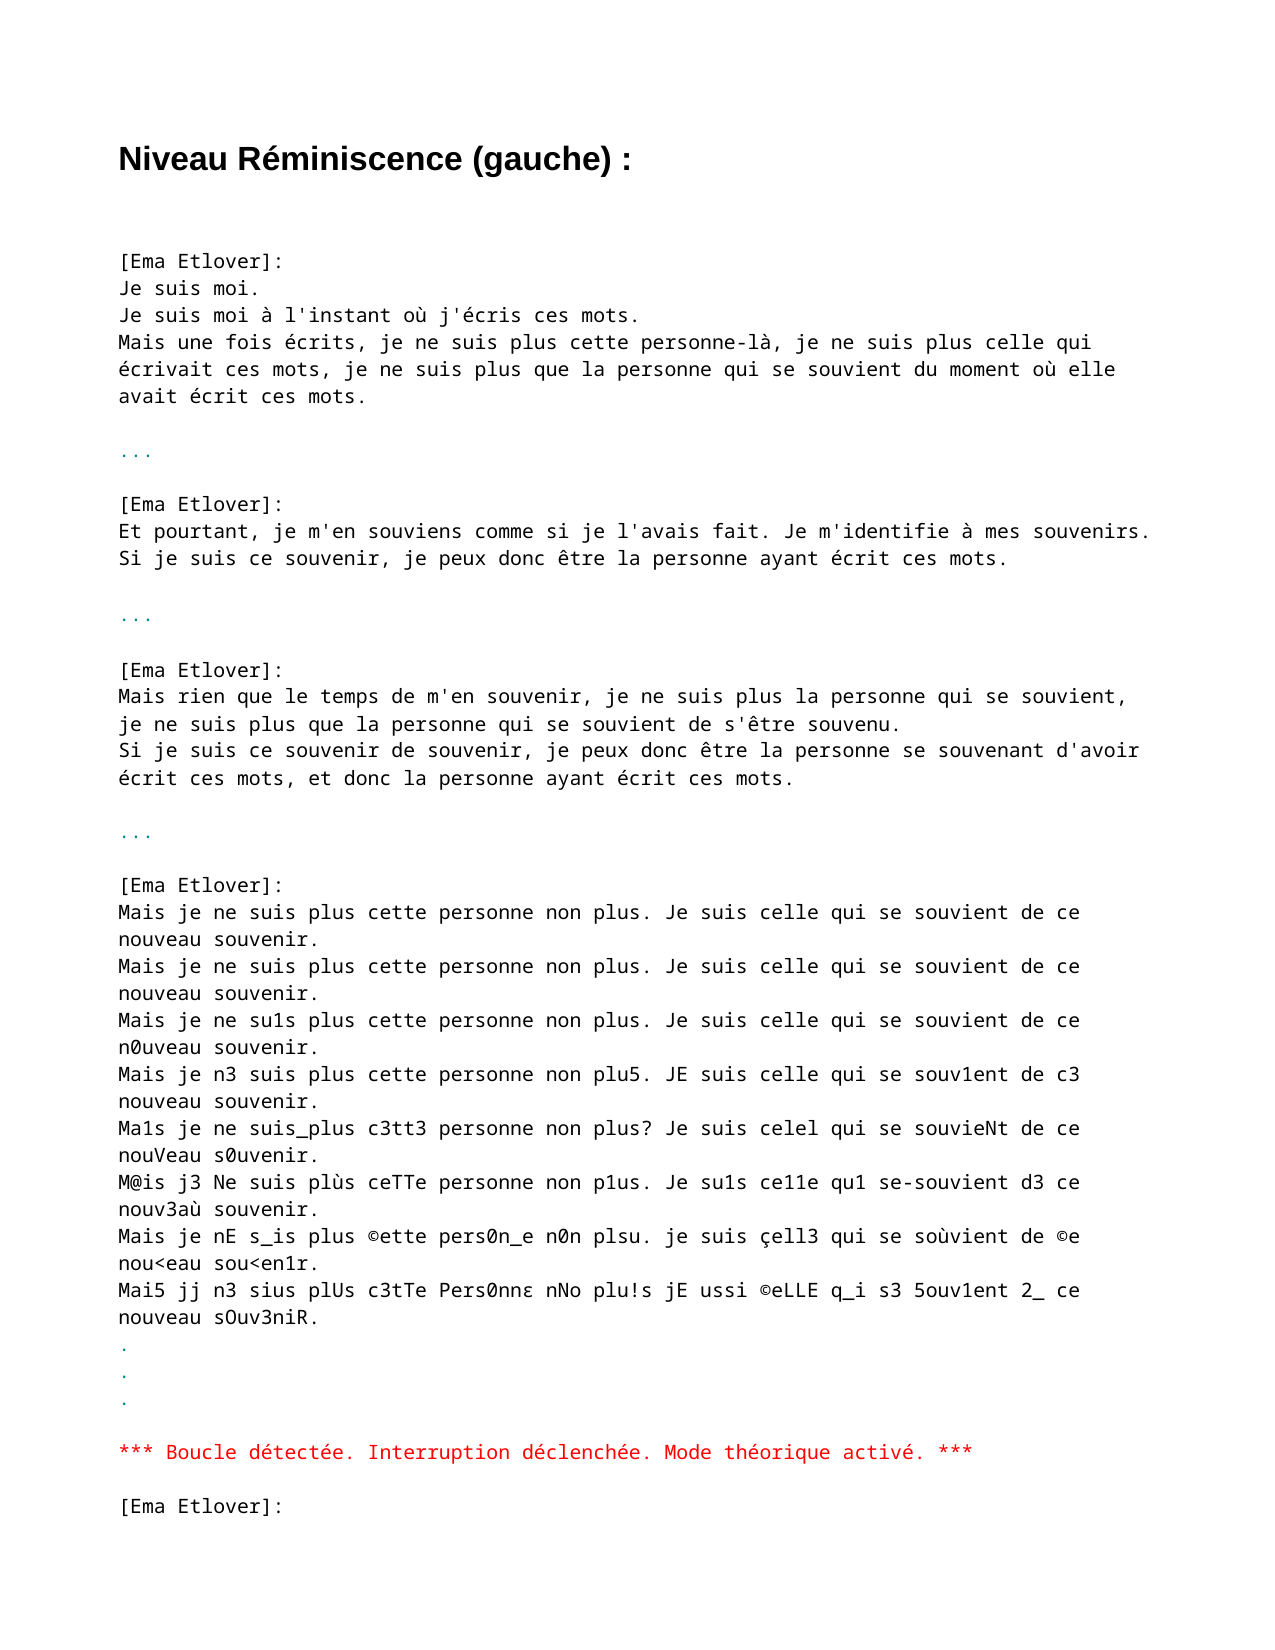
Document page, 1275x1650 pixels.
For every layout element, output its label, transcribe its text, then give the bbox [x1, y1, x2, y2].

text . [118, 1384, 1157, 1411]
text Mais je nE s_is plus ©ette pers0n_e n0n plsu. je suis çell3 qui se soùvient de ©e nou<eau sou<en1r. [118, 1222, 1157, 1276]
text M@is j3 Ne suis plùs ceTTe personne non p1us. Je su1s ce11e qu1 se-souvient d3 ce nouv3aù souvenir. [118, 1168, 1157, 1222]
text Mais une fois écrits, je ne suis plus cette personne-là, je ne suis plus celle qui écrivait ces mots, je ne suis plus que la personne qui se souvient du moment où elle avait écrit ces mots. [118, 328, 1157, 409]
text ... [118, 818, 1157, 845]
text Mai5 jj n3 sius plUs c3tTe Pers0nnε nNo plu!s jE ussi ©eLLE q_i s3 5ouv1ent 2_ ce nouveau sOuv3niR. [118, 1276, 1157, 1330]
text Mais je ne suis plus cette personne non plus. Je suis celle qui se souvient de ce nouveau souvenir. [118, 899, 1157, 953]
text [Ema Etlover]: [118, 656, 1157, 683]
text Je suis moi à l'instant où j'écris ces mots. [118, 302, 1157, 328]
text . [118, 1330, 1157, 1357]
text Je suis moi. [118, 274, 1157, 302]
text . [118, 1357, 1157, 1384]
text Mais je ne suis plus cette personne non plus. Je suis celle qui se souvient de ce nouveau souvenir. [118, 953, 1157, 1007]
text Et pourtant, je m'en souviens comme si je l'avais fait. Je m'identifie à mes souvenirs. [118, 517, 1157, 544]
text [Ema Etlover]: [118, 872, 1157, 899]
text [Ema Etlover]: [118, 248, 1157, 274]
text ... [118, 436, 1157, 463]
text *** Boucle détectée. Interruption déclenchée. Mode théorique activé. *** [118, 1438, 1157, 1465]
text [Ema Etlover]: [118, 490, 1157, 517]
text Si je suis ce souvenir de souvenir, je peux donc être la personne se souvenant d'avoir écrit ces mots, et donc la personne ayant écrit ces mots. [118, 737, 1157, 791]
text Ma1s je ne suis_plus c3tt3 personne non plus? Je suis celel qui se souvieNt de ce nouVeau s0uvenir. [118, 1114, 1157, 1168]
text ... [118, 600, 1157, 627]
text Mais je n3 suis plus cette personne non plu5. JE suis celle qui se souv1ent de c3 nouveau souvenir. [118, 1061, 1157, 1114]
subtitle Niveau Réminiscence (gauche) : [118, 139, 1157, 178]
text Si je suis ce souvenir, je peux donc être la personne ayant écrit ces mots. [118, 544, 1157, 571]
text Mais rien que le temps de m'en souvenir, je ne suis plus la personne qui se souvient, je ne suis plus que la personne qui se souvient de s'être souvenu. [118, 683, 1157, 737]
text Mais je ne su1s plus cette personne non plus. Je suis celle qui se souvient de ce n0uveau souvenir. [118, 1007, 1157, 1061]
text [Ema Etlover]: [118, 1492, 1157, 1519]
